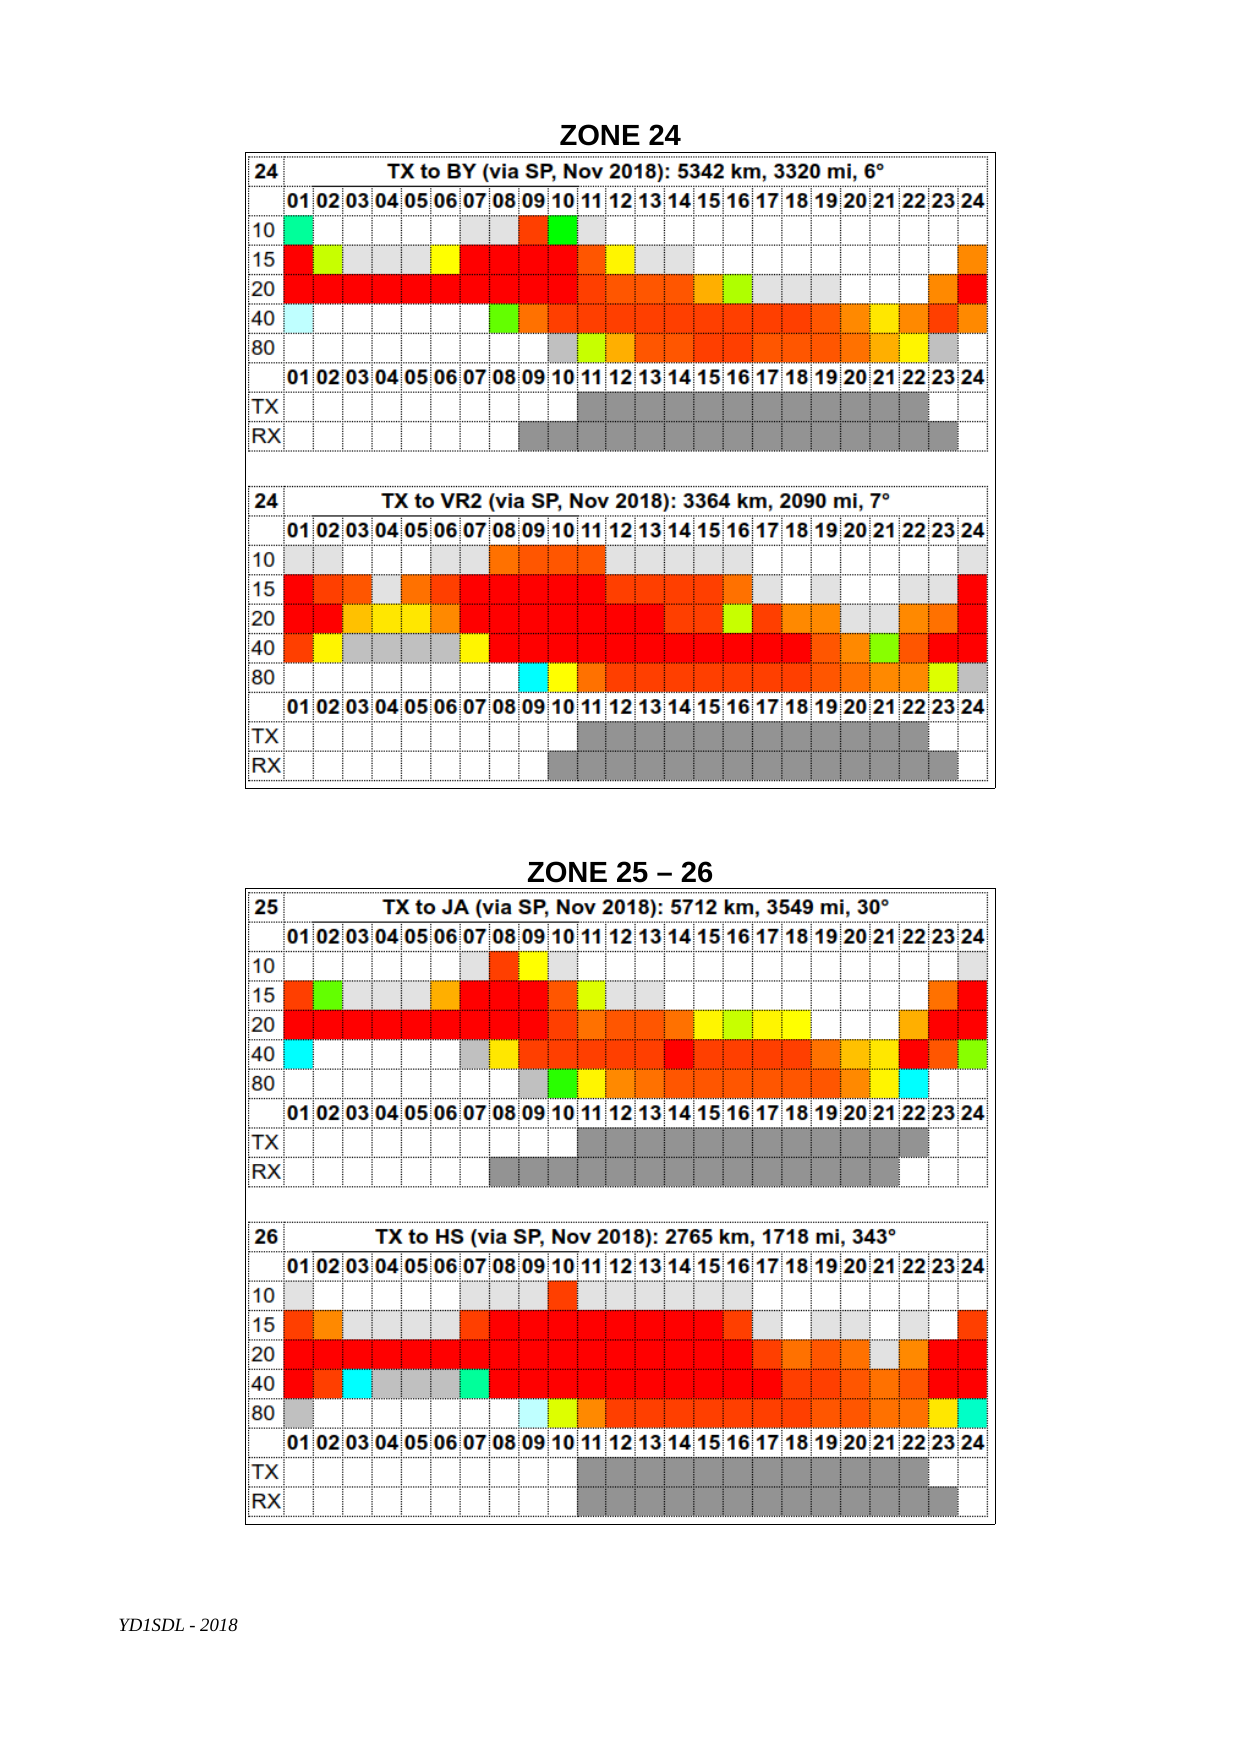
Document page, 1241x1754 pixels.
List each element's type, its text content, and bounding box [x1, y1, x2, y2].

picture [248, 154, 993, 785]
text ZONE 24 [118, 118, 1122, 152]
picture [248, 891, 993, 1522]
text ZONE 25 – 26 [118, 855, 1122, 888]
